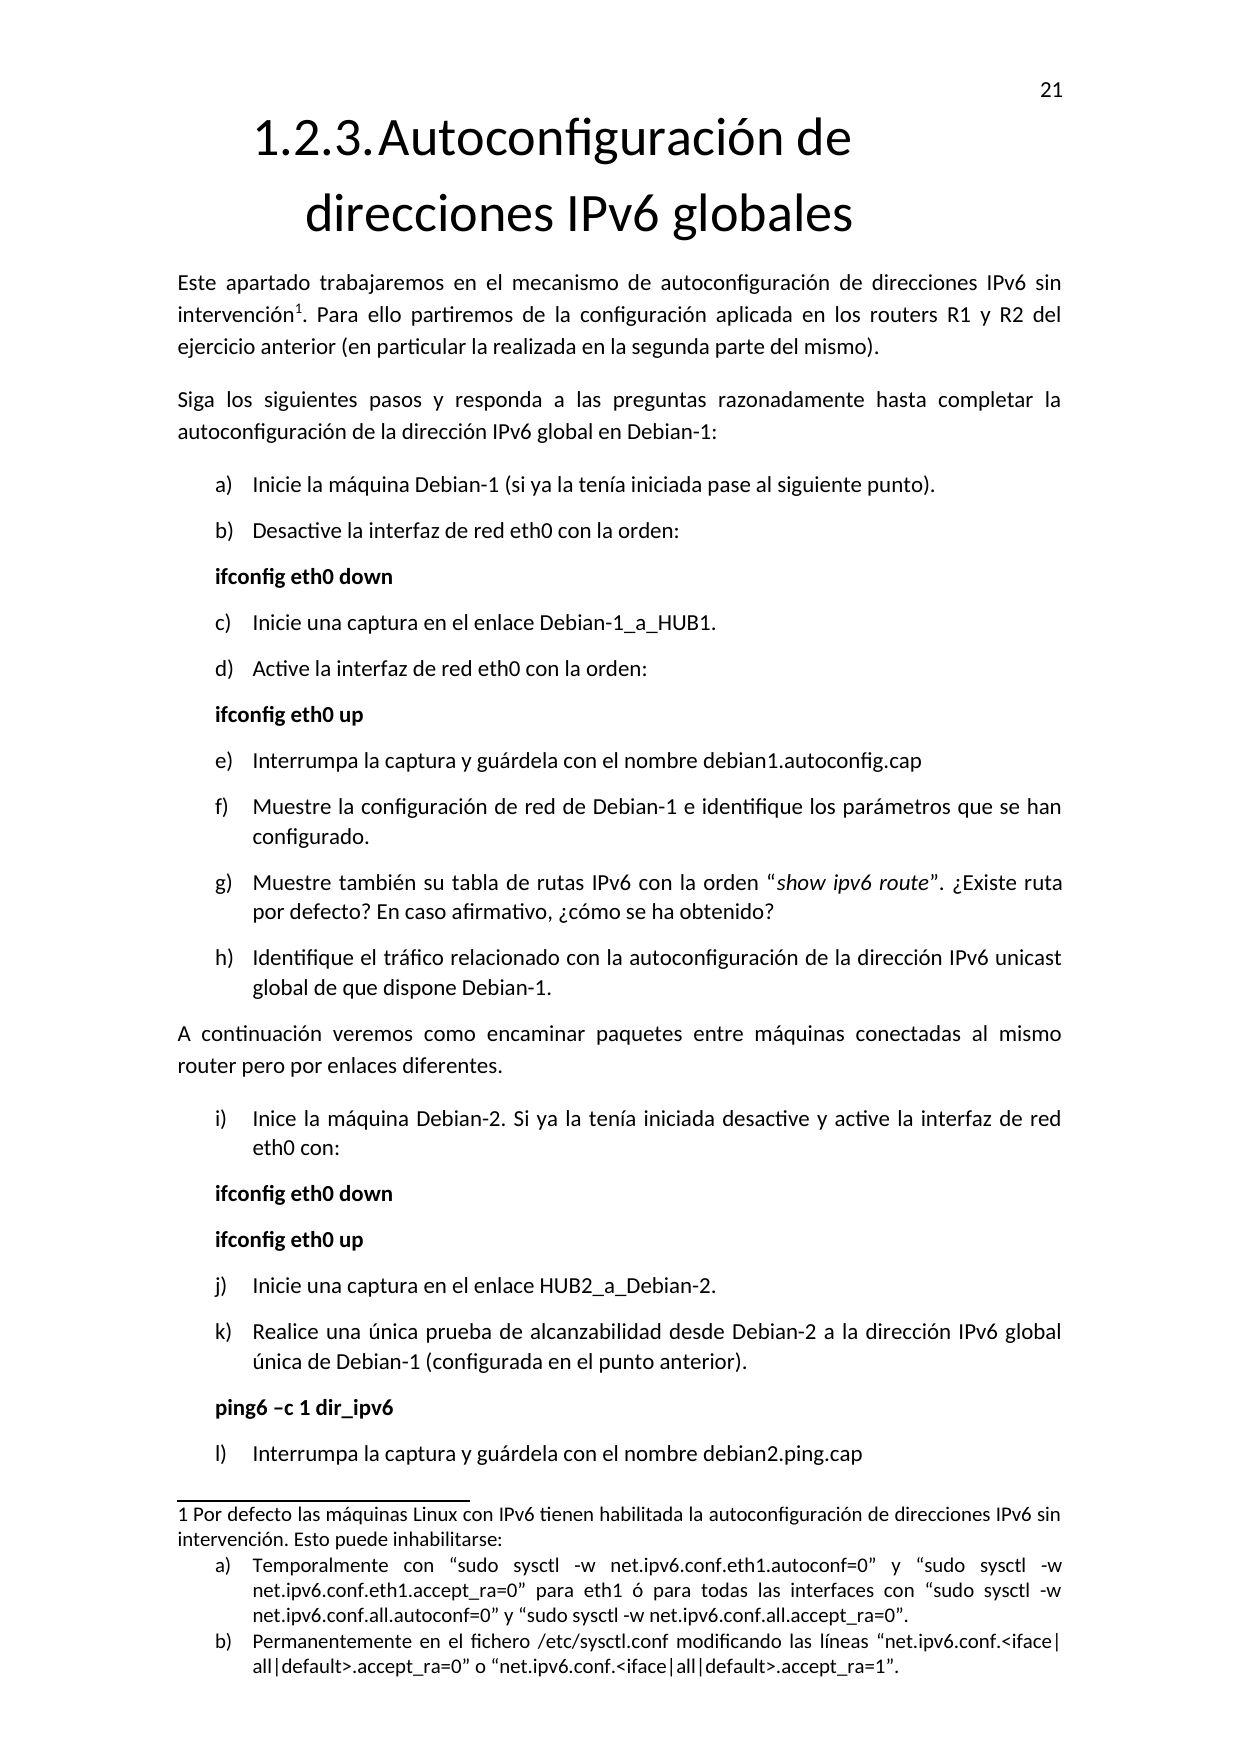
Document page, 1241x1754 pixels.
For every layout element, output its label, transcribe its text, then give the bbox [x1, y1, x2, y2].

list ping6 –c 1 dir_ipv6 [215, 1393, 1063, 1421]
list ifconfig eth0 down [215, 1179, 1063, 1207]
list ifconfig eth0 up [215, 700, 1063, 728]
list ifconfig eth0 down [215, 562, 1063, 590]
list Realice una única prueba de alcanzabilidad desde Debian-2 a la dirección IPv6 global única de Debian-1 (configurada en el punto anterior). [215, 1317, 1063, 1375]
list Interrumpa la captura y guárdela con el nombre debian1.autoconfig.cap [215, 746, 1063, 774]
list ifconfig eth0 up [215, 1225, 1063, 1253]
list Inicie una captura en el enlace Debian-1_a_HUB1. [215, 608, 1063, 636]
text Por defecto las máquinas Linux con IPv6 tienen habilitada la autoconfiguración de direcciones IPv6 sin intervención. Esto puede inhabilitarse: [177, 1501, 1063, 1552]
list Desactive la interfaz de red eth0 con la orden: [215, 516, 1063, 544]
list Inice la máquina Debian-2. Si ya la tenía iniciada desactive y active la interfaz de red eth0 con: [215, 1104, 1063, 1161]
text Este apartado trabajaremos en el mecanismo de autoconfiguración de direcciones IPv6 sin intervención. Para ello partiremos de la configuración aplicada en los routers R1 y R2 del ejercicio anterior (en particular la realizada en la segunda parte del mismo). [177, 268, 1063, 360]
text A continuación veremos como encaminar paquetes entre máquinas conectadas al mismo router pero por enlaces diferentes. [177, 1019, 1063, 1079]
list Permanentemente en el fichero /etc/sysctl.conf modificando las líneas “net.ipv6.conf.<iface|all|default>.accept_ra=0” o “net.ipv6.conf.<iface|all|default>.accept_ra=1”. [215, 1628, 1063, 1679]
list Identifique el tráfico relacionado con la autoconfiguración de la dirección IPv6 unicast global de que dispone Debian-1. [215, 943, 1063, 1001]
text Siga los siguientes pasos y responda a las preguntas razonadamente hasta completar la autoconfiguración de la dirección IPv6 global en Debian-1: [177, 385, 1063, 445]
list Inicie la máquina Debian-1 (si ya la tenía iniciada pase al siguiente punto). [215, 470, 1063, 498]
list Muestre también su tabla de rutas IPv6 con la orden “show ipv6 route”. ¿Existe ruta por defecto? En caso afirmativo, ¿cómo se ha obtenido? [215, 868, 1063, 925]
list Inicie una captura en el enlace HUB2_a_Debian-2. [215, 1271, 1063, 1299]
list Muestre la configuración de red de Debian-1 e identifique los parámetros que se han configurado. [215, 792, 1063, 850]
subtitle Autoconfiguración de direcciones IPv6 globales [252, 103, 1063, 245]
list Interrumpa la captura y guárdela con el nombre debian2.ping.cap [215, 1439, 1063, 1467]
list Temporalmente con “sudo sysctl -w net.ipv6.conf.eth1.autoconf=0” y “sudo sysctl -w net.ipv6.conf.eth1.accept_ra=0” para eth1 ó para todas las interfaces con “sudo sysctl -w net.ipv6.conf.all.autoconf=0” y “sudo sysctl -w net.ipv6.conf.all.accept_ra=0”. [215, 1552, 1063, 1628]
list Active la interfaz de red eth0 con la orden: [215, 654, 1063, 682]
